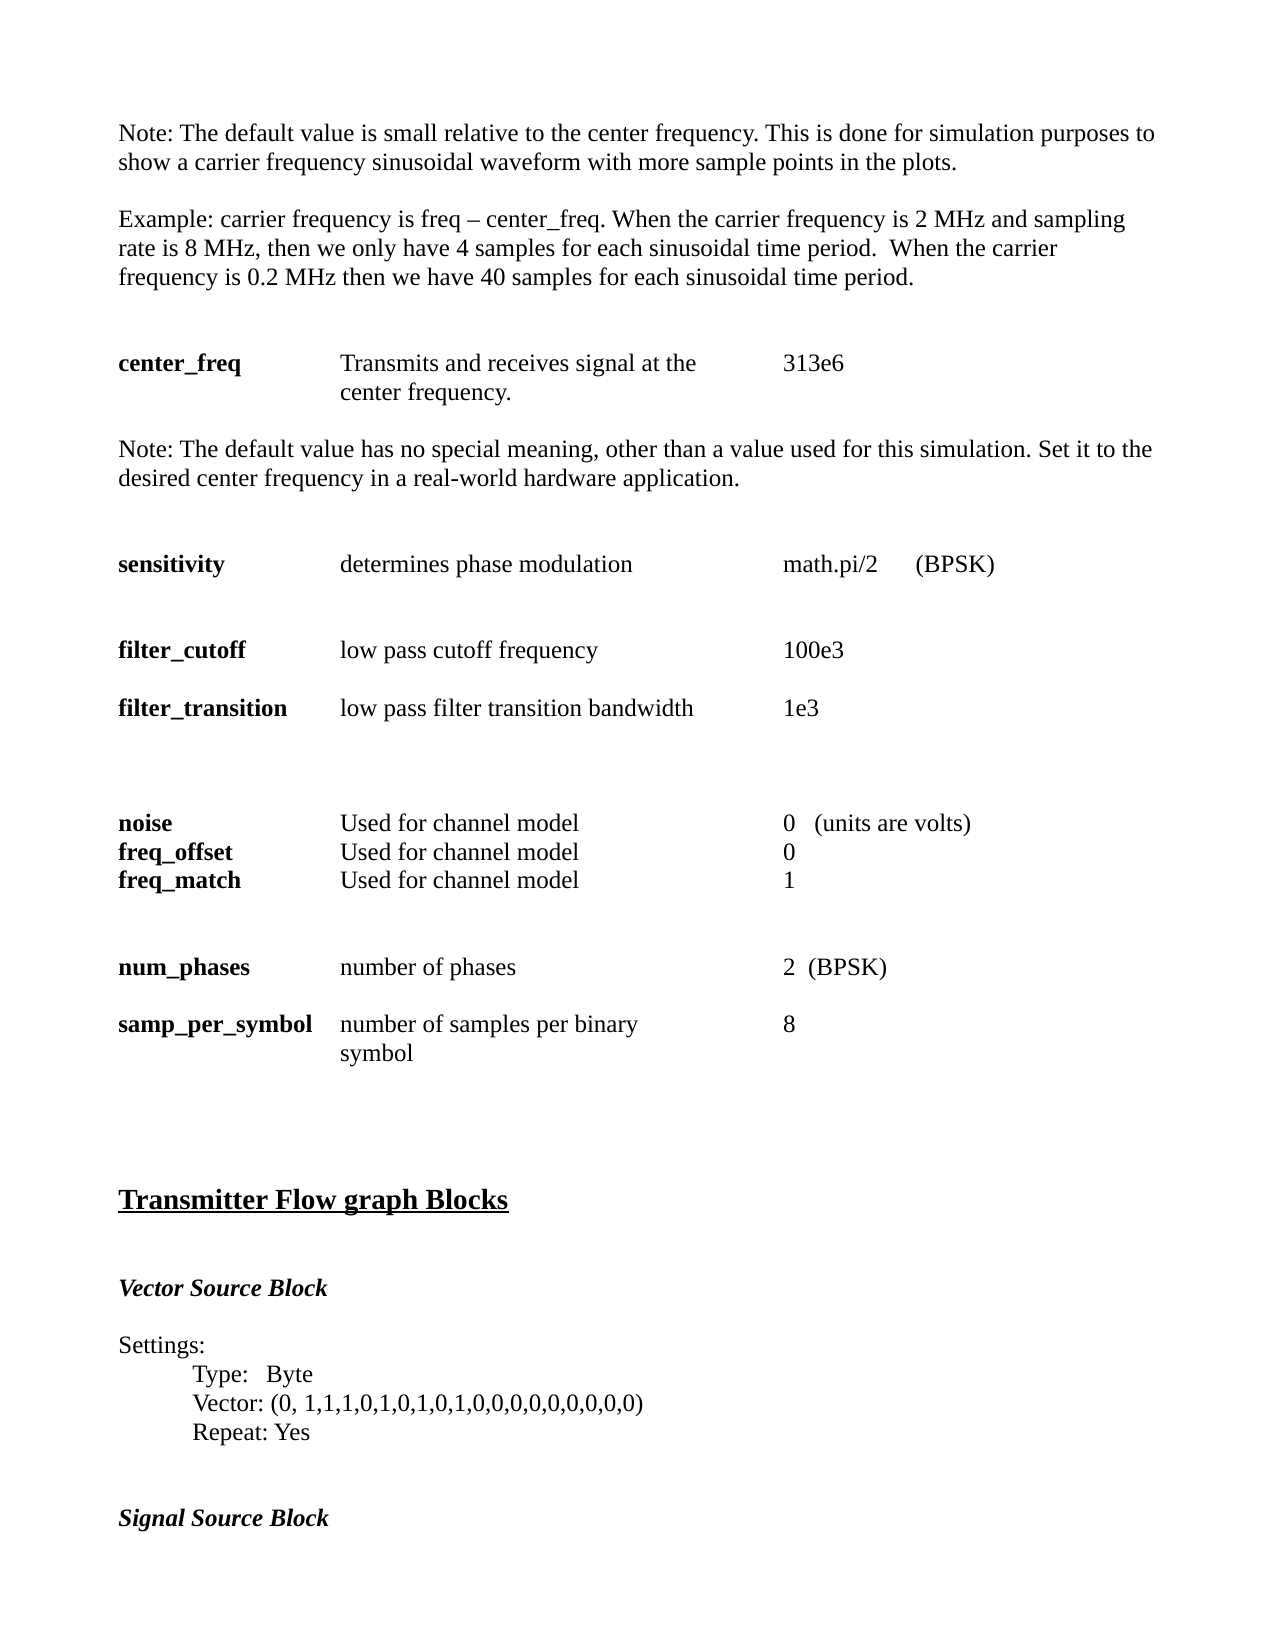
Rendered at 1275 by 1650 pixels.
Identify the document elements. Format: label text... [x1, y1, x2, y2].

text Repeat: Yes [192, 1417, 1157, 1445]
text Signal Source Block [118, 1503, 1157, 1532]
text filter_cutoff low pass cutoff frequency 100e3 [118, 636, 1157, 664]
text samp_per_symbol number of samples per binary 8 [118, 1009, 1157, 1038]
text Note: The default value is small relative to the center frequency. This is done for simulation purposes to show a carrier frequency sinusoidal waveform with more sample points in the plots. [118, 118, 1157, 176]
text sensitivity determines phase modulation math.pi/2 (BPSK) [118, 549, 1157, 578]
text Transmitter Flow graph Blocks [118, 1182, 1157, 1215]
text symbol [118, 1038, 1157, 1067]
text freq_match Used for channel model 1 [118, 866, 1157, 894]
text Vector Source Block [118, 1273, 1157, 1302]
text Type: Byte [192, 1359, 1157, 1388]
text num_phases number of phases 2 (BPSK) [118, 952, 1157, 981]
text noise Used for channel model 0 (units are volts) [118, 808, 1157, 837]
text filter_transition low pass filter transition bandwidth 1e3 [118, 693, 1157, 722]
text Settings: [118, 1330, 1157, 1359]
text Vector: (0, 1,1,1,0,1,0,1,0,1,0,0,0,0,0,0,0,0,0) [192, 1388, 1157, 1417]
text Example: carrier frequency is freq – center_freq. When the carrier frequency is 2 MHz and sampling rate is 8 MHz, then we only have 4 samples for each sinusoidal time period. When the carrier frequency is 0.2 MHz then we have 40 samples for each sinusoidal time period. [118, 204, 1157, 291]
text Note: The default value has no special meaning, other than a value used for this simulation. Set it to the desired center frequency in a real-world hardware application. [118, 434, 1157, 492]
text center_freq Transmits and receives signal at the 313e6 [118, 348, 1157, 377]
text freq_offset Used for channel model 0 [118, 837, 1157, 866]
text center frequency. [118, 377, 1157, 406]
